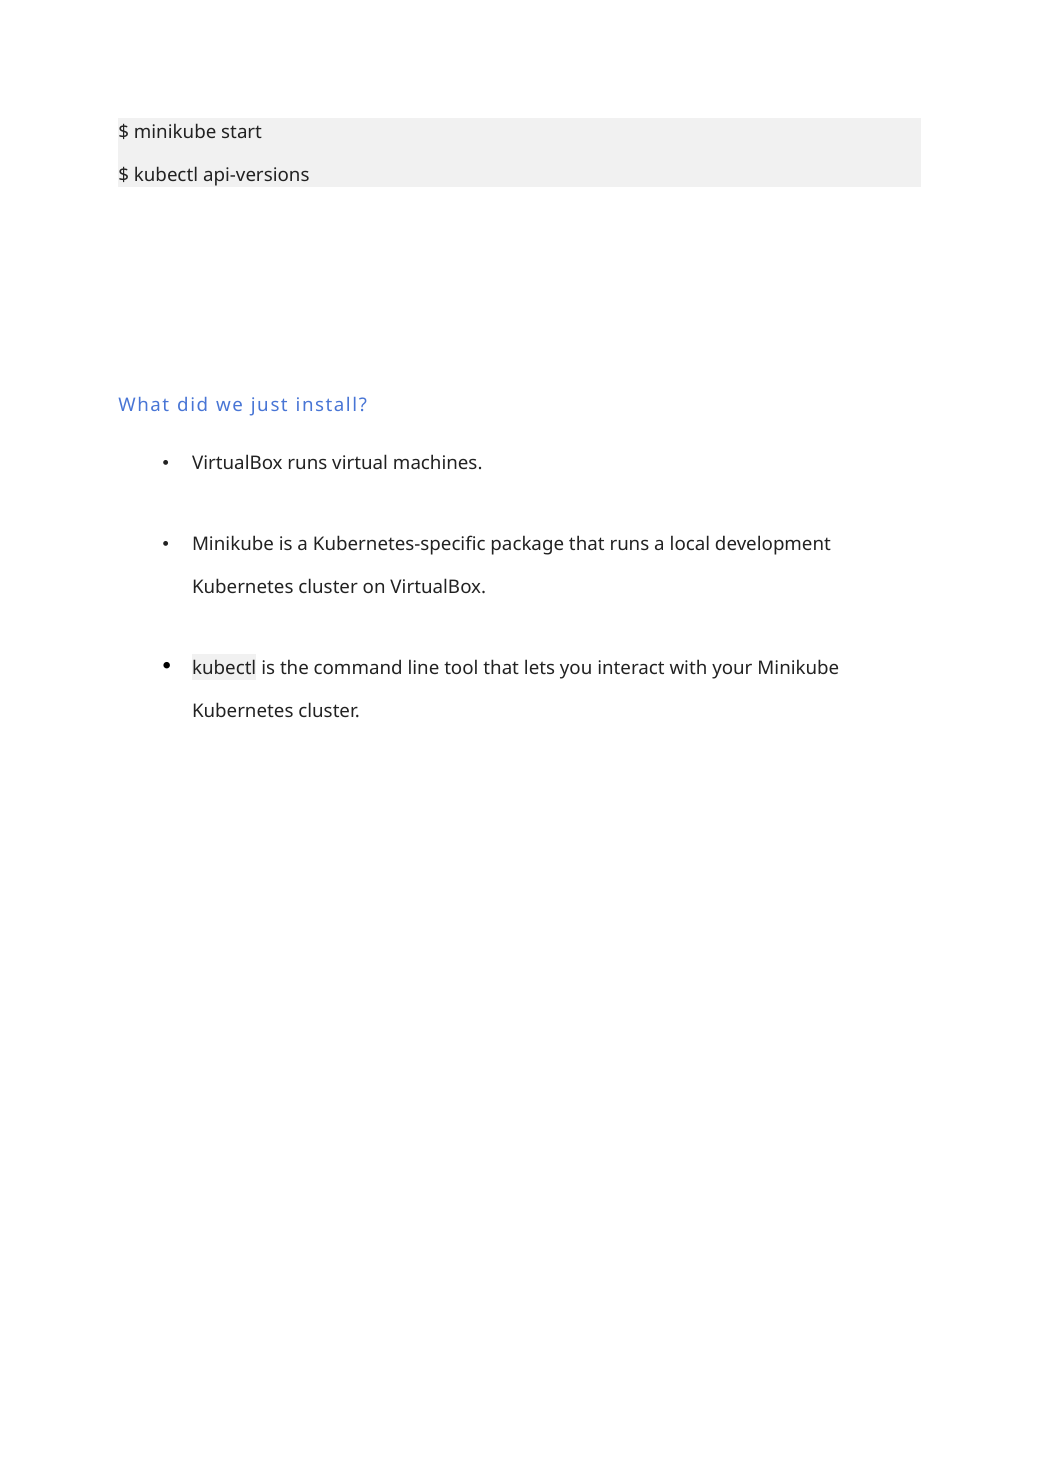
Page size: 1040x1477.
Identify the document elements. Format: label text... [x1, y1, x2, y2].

list VirtualBox runs virtual machines. [162, 449, 921, 475]
text $ minikube start [118, 118, 921, 144]
list kubectl is the command line tool that lets you interact with your Minikube Kubernetes cluster. [162, 654, 921, 723]
text $ kubectl api-versions [118, 161, 921, 187]
list Minikube is a Kubernetes-specific package that runs a local development Kubernetes cluster on VirtualBox. [162, 530, 921, 599]
subtitle What did we just install? [118, 391, 921, 417]
